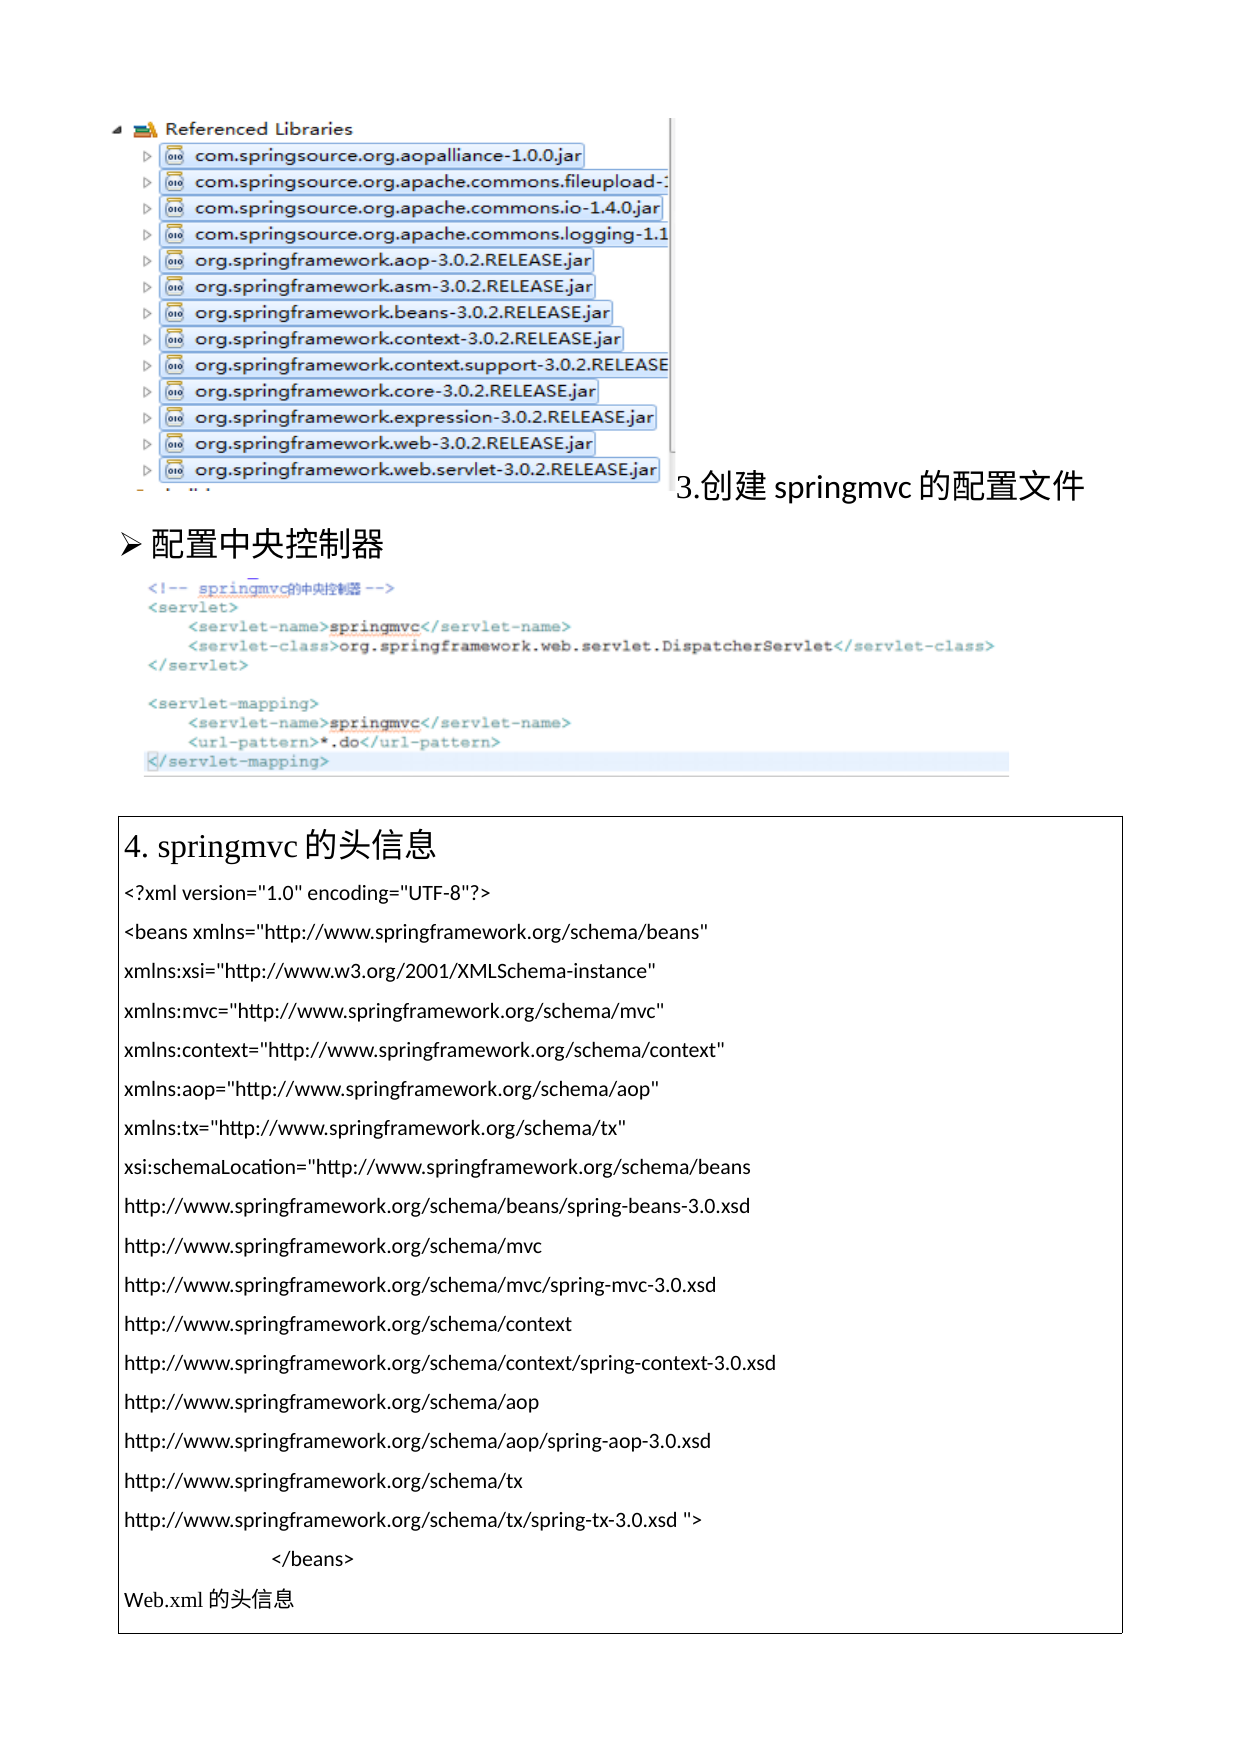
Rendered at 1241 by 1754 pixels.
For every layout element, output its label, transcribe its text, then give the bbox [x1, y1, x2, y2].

picture [143, 578, 1010, 778]
picture [96, 118, 676, 491]
table_header 4. springmvc的头信息 <?xml version="1.0" encoding="UTF-8"?> <beans xmlns="http://www.springframework.org/schema/beans" xmlns:xsi="http://www.w3.org/2001/XMLSchema-instance" xmlns:mvc="http://www.springframework.org/schema/mvc" xmlns:context="http://www.springframework.org/schema/context" xmlns:aop="http://www.springframework.org/schema/aop" xmlns:tx="http://www.springframework.org/schema/tx" xsi:schemaLocation="http://www.springframework.org/schema/beans http://www.springframework.org/schema/beans/spring-beans-3.0.xsd http://www.springframework.org/schema/mvc http://www.springframework.org/schema/mvc/spring-mvc-3.0.xsd http://www.springframework.org/schema/context http://www.springframework.org/schema/context/spring-context-3.0.xsd http://www.springframework.org/schema/aop http://www.springframework.org/schema/aop/spring-aop-3.0.xsd http://www.springframework.org/schema/tx http://www.springframework.org/schema/tx/spring-tx-3.0.xsd "> </beans> Web.xml的头信息 [119, 817, 1122, 1632]
text 3.创建springmvc的配置文件 [118, 463, 1122, 508]
text Ø配置中央控制器 [118, 521, 1122, 566]
